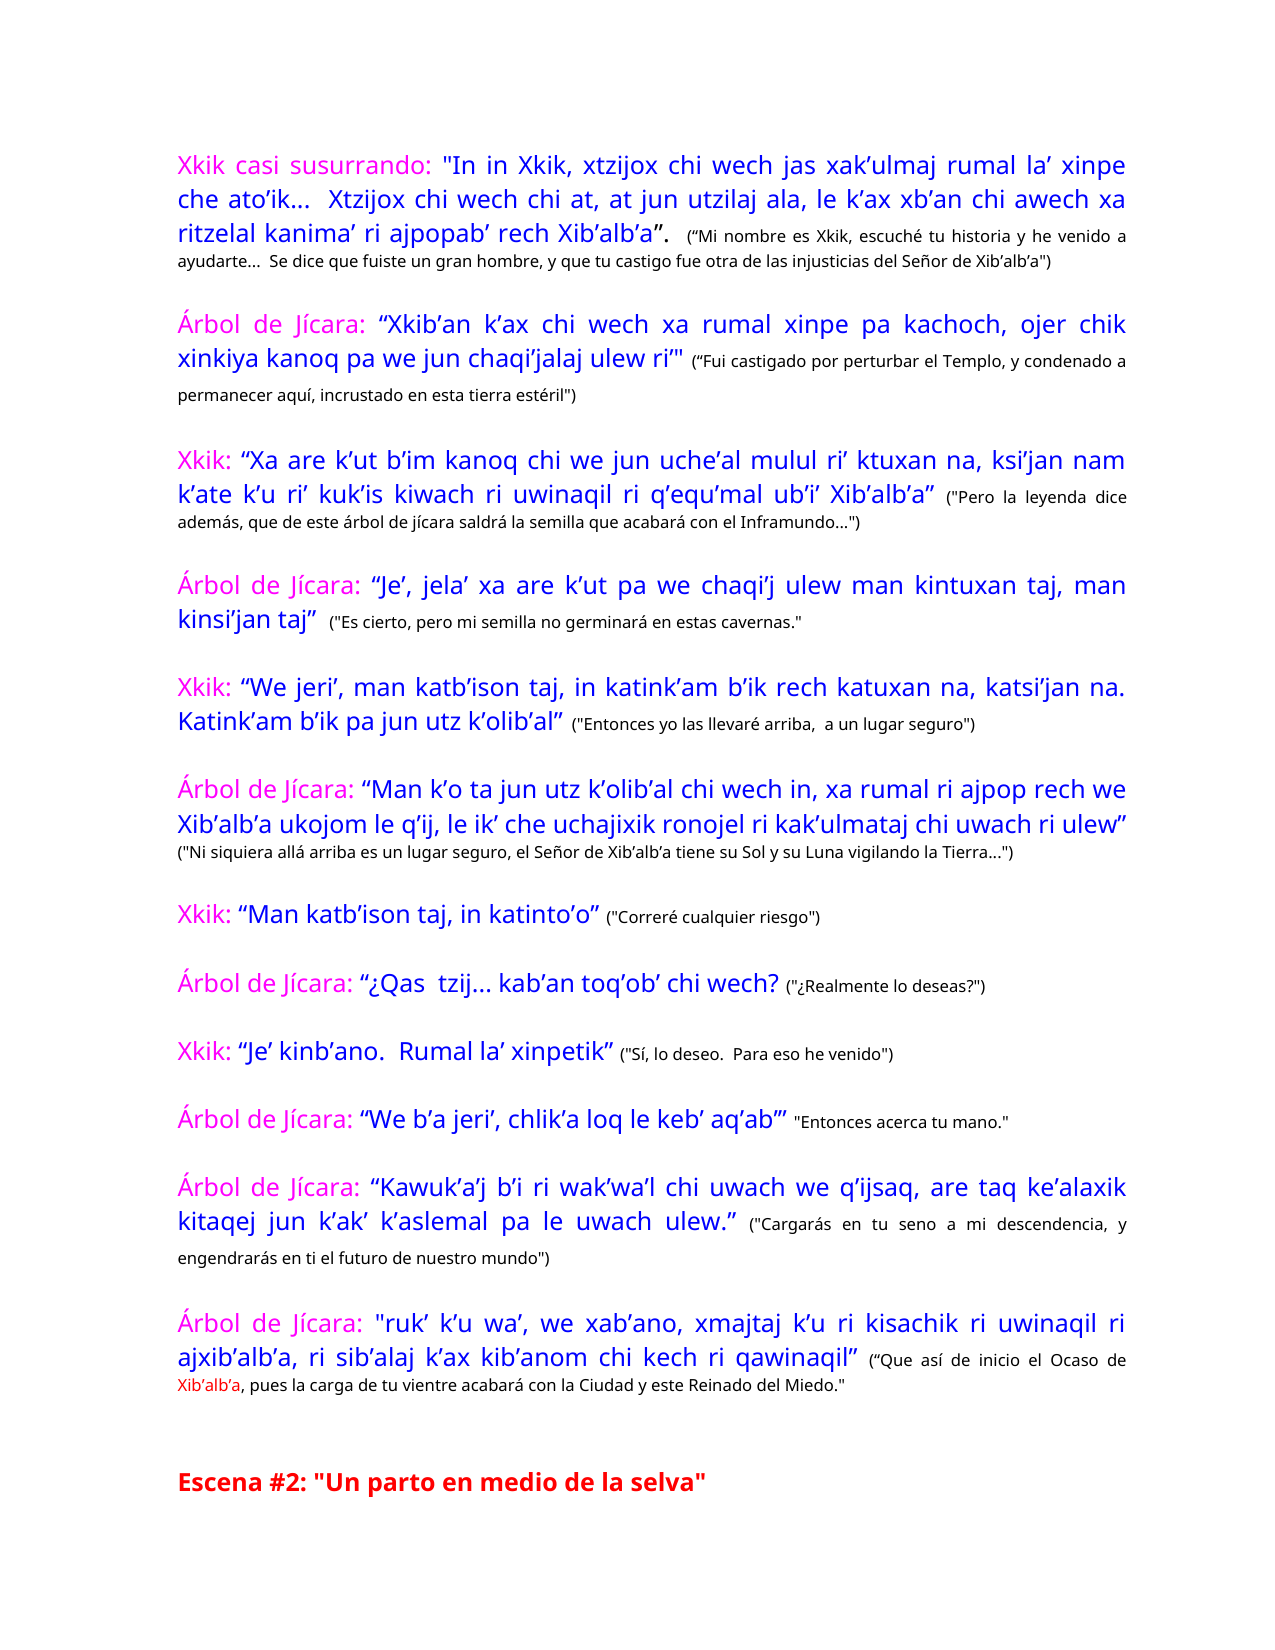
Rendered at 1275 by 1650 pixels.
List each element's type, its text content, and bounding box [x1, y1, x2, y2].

text Xkik: “Man katb’ison taj, in katinto’o” ("Correré cualquier riesgo") [177, 897, 1127, 931]
text Árbol de Jícara: “¿Qas tzij... kab’an toq’ob’ chi wech? ("¿Realmente lo deseas?") [177, 965, 1127, 999]
text Xkik: “We jeri’, man katb’ison taj, in katink’am b’ik rech katuxan na, katsi’jan na. Katink’am b’ik pa jun utz k’olib’al” ("Entonces yo las llevaré arriba, a un lugar seguro") [177, 670, 1127, 738]
text Árbol de Jícara: “We b’a jeri’, chlik’a loq le keb’ aq’ab’” "Entonces acerca tu mano." [177, 1101, 1127, 1136]
text Xkik casi susurrando: "In in Xkik, xtzijox chi wech jas xak’ulmaj rumal la’ xinpe che ato’ik... Xtzijox chi wech chi at, at jun utzilaj ala, le k’ax xb’an chi awech xa ritzelal kanima’ ri ajpopab’ rech Xib’alb’a”. (“Mi nombre es Xkik, escuché tu historia y he venido a ayudarte... Se dice que fuiste un gran hombre, y que tu castigo fue otra de las injusticias del Señor de Xib’alb’a") [177, 148, 1127, 273]
text Árbol de Jícara: "ruk’ k’u wa’, we xab’ano, xmajtaj k’u ri kisachik ri uwinaqil ri ajxib’alb’a, ri sib’alaj k’ax kib’anom chi kech ri qawinaqil” (“Que así de inicio el Ocaso de Xib’alb’a, pues la carga de tu vientre acabará con la Ciudad y este Reinado del Miedo." [177, 1306, 1127, 1397]
text Escena #2: "Un parto en medio de la selva" [177, 1465, 1127, 1499]
text Xkik: “Je’ kinb’ano. Rumal la’ xinpetik” ("Sí, lo deseo. Para eso he venido") [177, 1033, 1127, 1067]
text Árbol de Jícara: “Xkib’an k’ax chi wech xa rumal xinpe pa kachoch, ojer chik xinkiya kanoq pa we jun chaqi’jalaj ulew ri’" (“Fui castigado por perturbar el Templo, y condenado a permanecer aquí, incrustado en esta tierra estéril") [177, 307, 1127, 409]
text Árbol de Jícara: “Man k’o ta jun utz k’olib’al chi wech in, xa rumal ri ajpop rech we Xib’alb’a ukojom le q’ij, le ik’ che uchajixik ronojel ri kak’ulmataj chi uwach ri ulew” ("Ni siquiera allá arriba es un lugar seguro, el Señor de Xib’alb’a tiene su Sol y su Luna vigilando la Tierra...") [177, 772, 1127, 863]
text Árbol de Jícara: “Kawuk’a’j b’i ri wak’wa’l chi uwach we q’ijsaq, are taq ke’alaxik kitaqej jun k’ak’ k’aslemal pa le uwach ulew.” ("Cargarás en tu seno a mi descendencia, y engendrarás en ti el futuro de nuestro mundo") [177, 1169, 1127, 1272]
text Xkik: “Xa are k’ut b’im kanoq chi we jun uche’al mulul ri’ ktuxan na, ksi’jan nam k’ate k’u ri’ kuk’is kiwach ri uwinaqil ri q’equ’mal ub’i’ Xib’alb’a” ("Pero la leyenda dice además, que de este árbol de jícara saldrá la semilla que acabará con el Inframundo...") [177, 443, 1127, 534]
text Árbol de Jícara: “Je’, jela’ xa are k’ut pa we chaqi’j ulew man kintuxan taj, man kinsi’jan taj” ("Es cierto, pero mi semilla no germinará en estas cavernas." [177, 568, 1127, 636]
